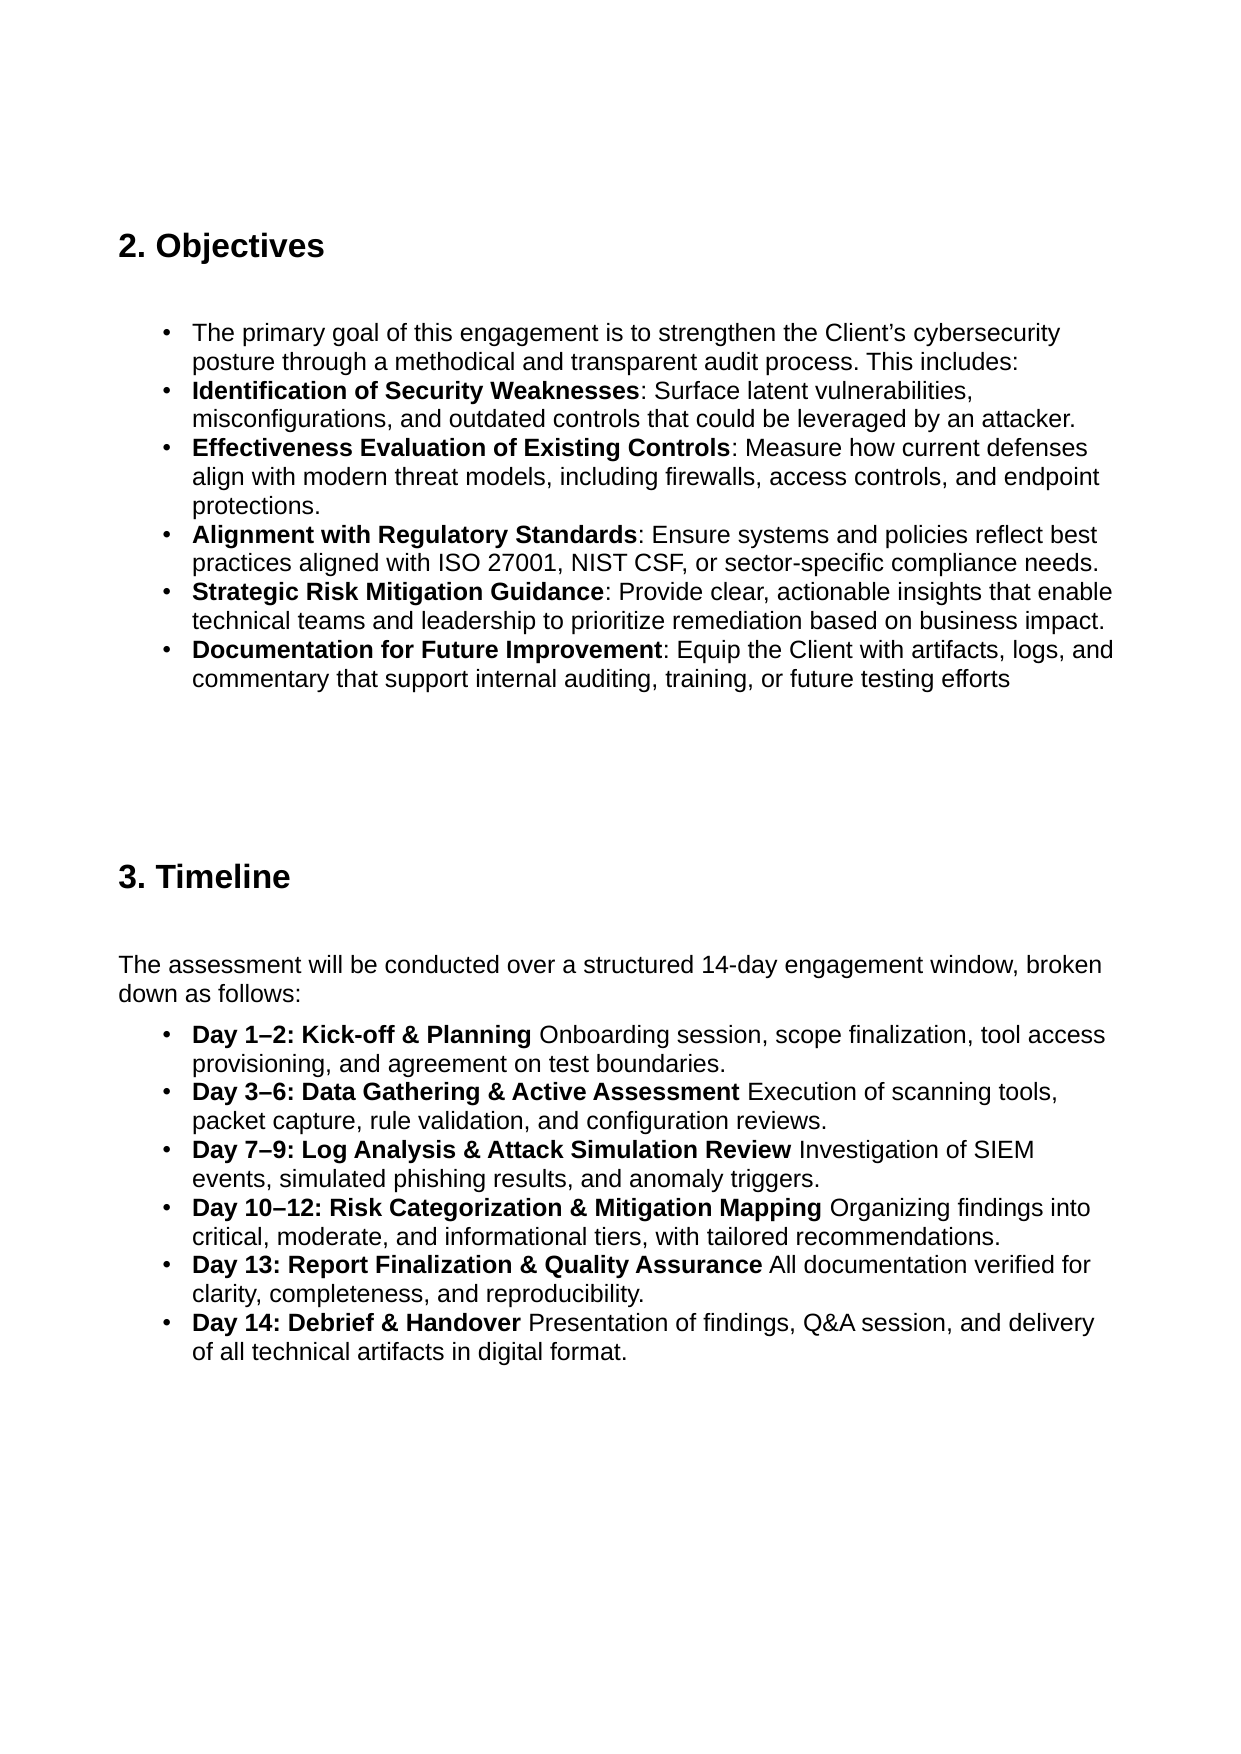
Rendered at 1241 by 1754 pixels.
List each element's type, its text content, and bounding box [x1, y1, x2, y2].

list Day 1–2: Kick-off & Planning Onboarding session, scope finalization, tool access provisioning, and agreement on test boundaries. [162, 1020, 1122, 1077]
list Documentation for Future Improvement: Equip the Client with artifacts, logs, and commentary that support internal auditing, training, or future testing efforts [162, 635, 1122, 692]
subtitle 2. Objectives [118, 226, 1122, 264]
list Day 14: Debrief & Handover Presentation of findings, Q&A session, and delivery of all technical artifacts in digital format. [162, 1308, 1122, 1365]
list Alignment with Regulatory Standards: Ensure systems and policies reflect best practices aligned with ISO 27001, NIST CSF, or sector-specific compliance needs. [162, 519, 1122, 577]
list The primary goal of this engagement is to strengthen the Client’s cybersecurity posture through a methodical and transparent audit process. This includes: [162, 318, 1122, 376]
list Day 7–9: Log Analysis & Attack Simulation Review Investigation of SIEM events, simulated phishing results, and anomaly triggers. [162, 1135, 1122, 1193]
text The assessment will be conducted over a structured 14-day engagement window, broken down as follows: [118, 950, 1122, 1007]
list Day 13: Report Finalization & Quality Assurance All documentation verified for clarity, completeness, and reproducibility. [162, 1250, 1122, 1308]
list Identification of Security Weaknesses: Surface latent vulnerabilities, misconfigurations, and outdated controls that could be leveraged by an attacker. [162, 376, 1122, 433]
list Effectiveness Evaluation of Existing Controls: Measure how current defenses align with modern threat models, including firewalls, access controls, and endpoint protections. [162, 433, 1122, 519]
subtitle 3. Timeline [118, 857, 1122, 896]
list Day 10–12: Risk Categorization & Mitigation Mapping Organizing findings into critical, moderate, and informational tiers, with tailored recommendations. [162, 1193, 1122, 1250]
list Day 3–6: Data Gathering & Active Assessment Execution of scanning tools, packet capture, rule validation, and configuration reviews. [162, 1077, 1122, 1135]
list Strategic Risk Mitigation Guidance: Provide clear, actionable insights that enable technical teams and leadership to prioritize remediation based on business impact. [162, 577, 1122, 635]
